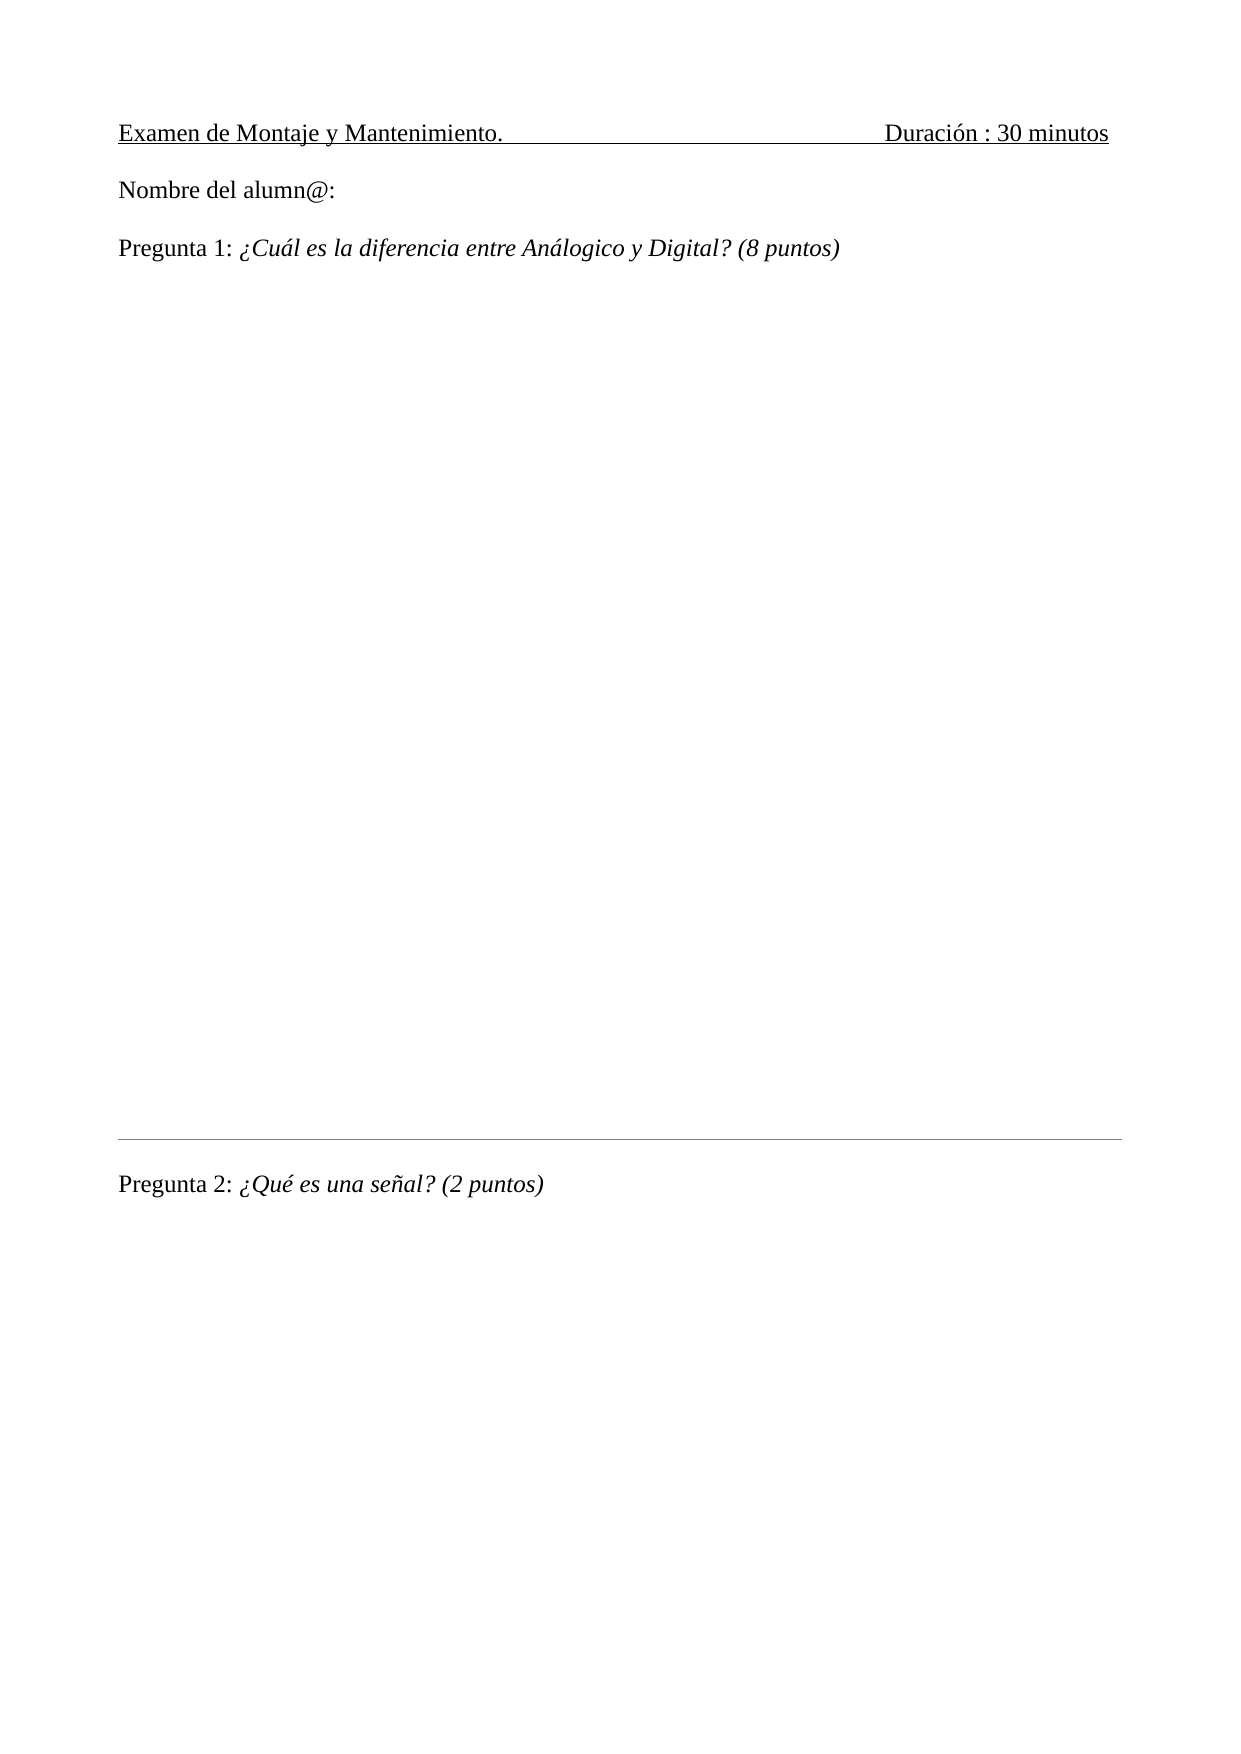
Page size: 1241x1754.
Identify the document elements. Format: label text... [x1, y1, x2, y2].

text Nombre del alumn@: [118, 176, 1122, 204]
text Pregunta 1: ¿Cuál es la diferencia entre Análogico y Digital? (8 puntos) [118, 233, 1122, 262]
text Examen de Montaje y Mantenimiento. Duración : 30 minutos [118, 118, 1122, 147]
text Pregunta 2: ¿Qué es una señal? (2 puntos) [118, 1169, 1122, 1197]
